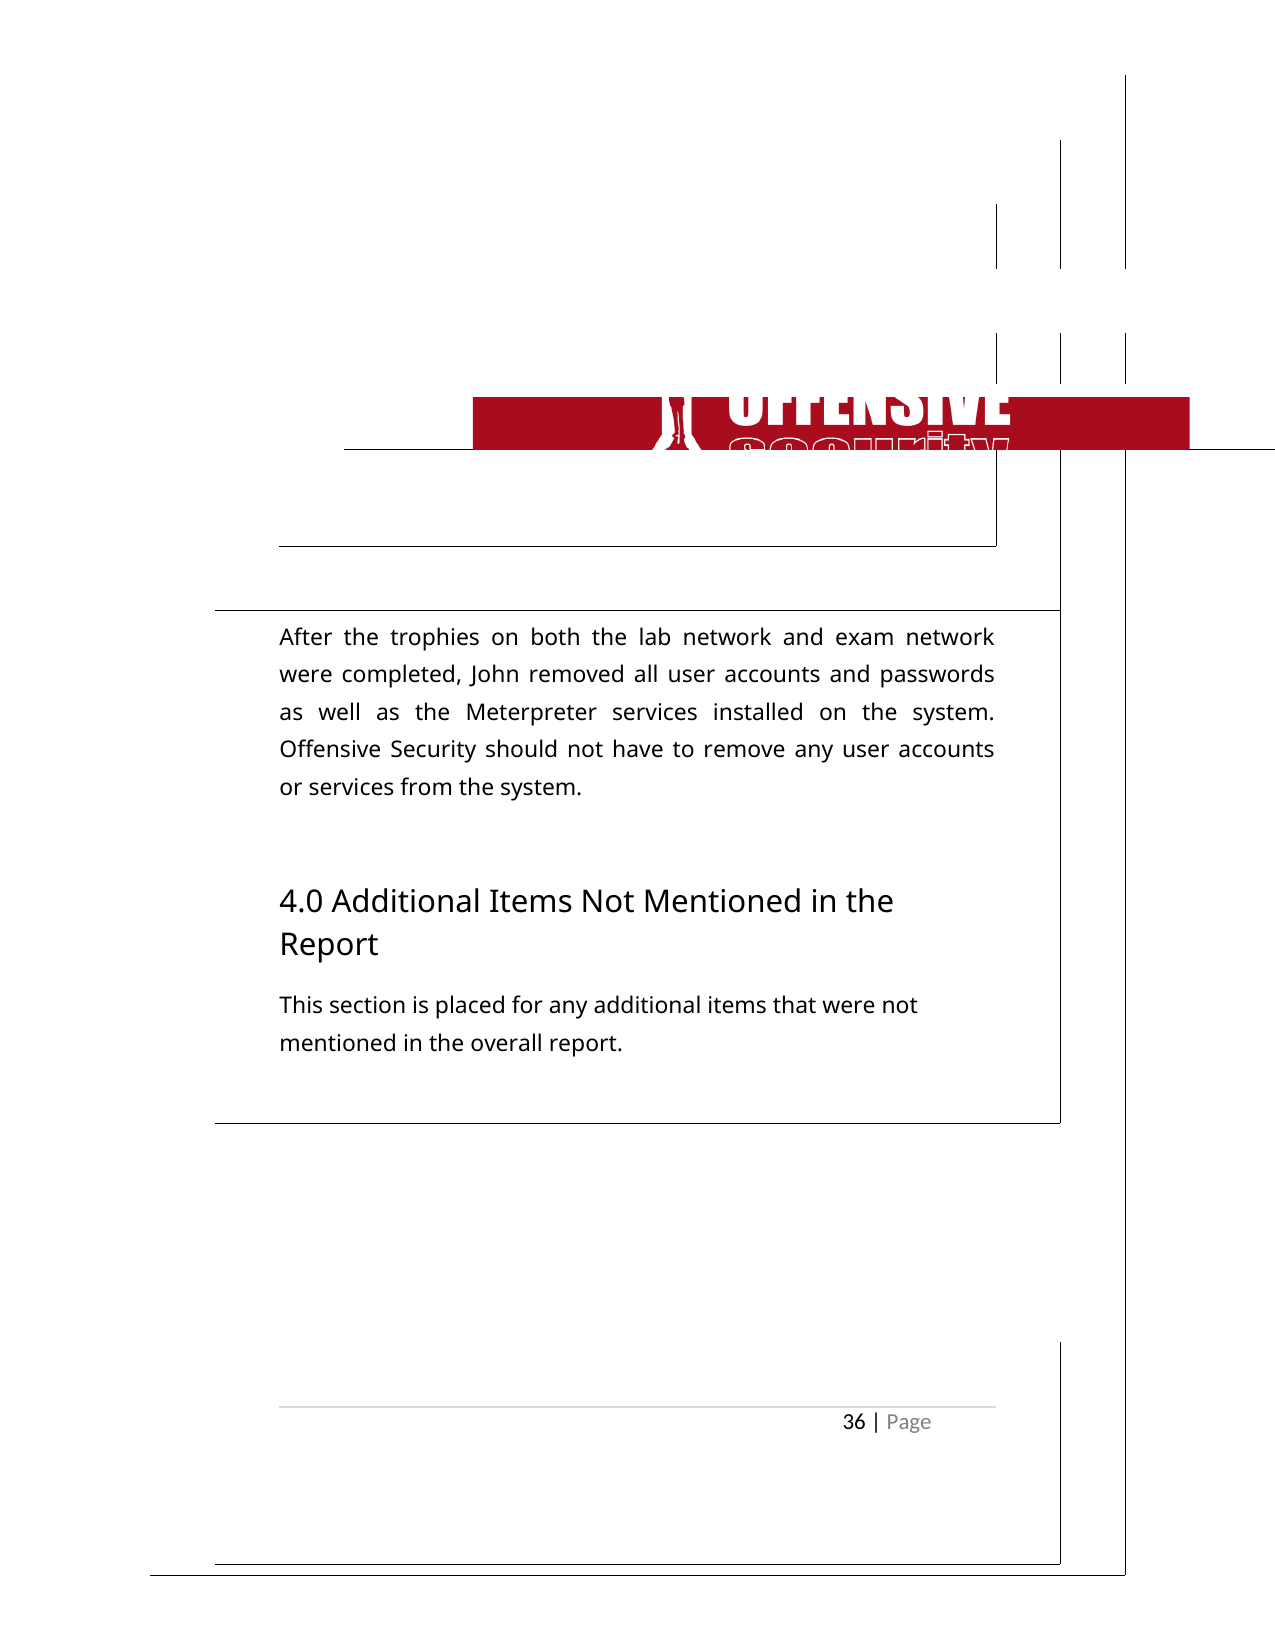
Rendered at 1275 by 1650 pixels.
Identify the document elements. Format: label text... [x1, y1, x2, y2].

subtitle 4.0 Additional Items Not Mentioned in the Report [214, 815, 1060, 925]
text After the trophies on both the lab network and exam network were completed, John removed all user accounts and passwords as well as the Meterpreter services installed on the system. Offensive Security should not have to remove any user accounts or services from the system. [214, 556, 1060, 802]
text This section is placed for any additional items that were not mentioned in the overall report. [214, 925, 1060, 1123]
